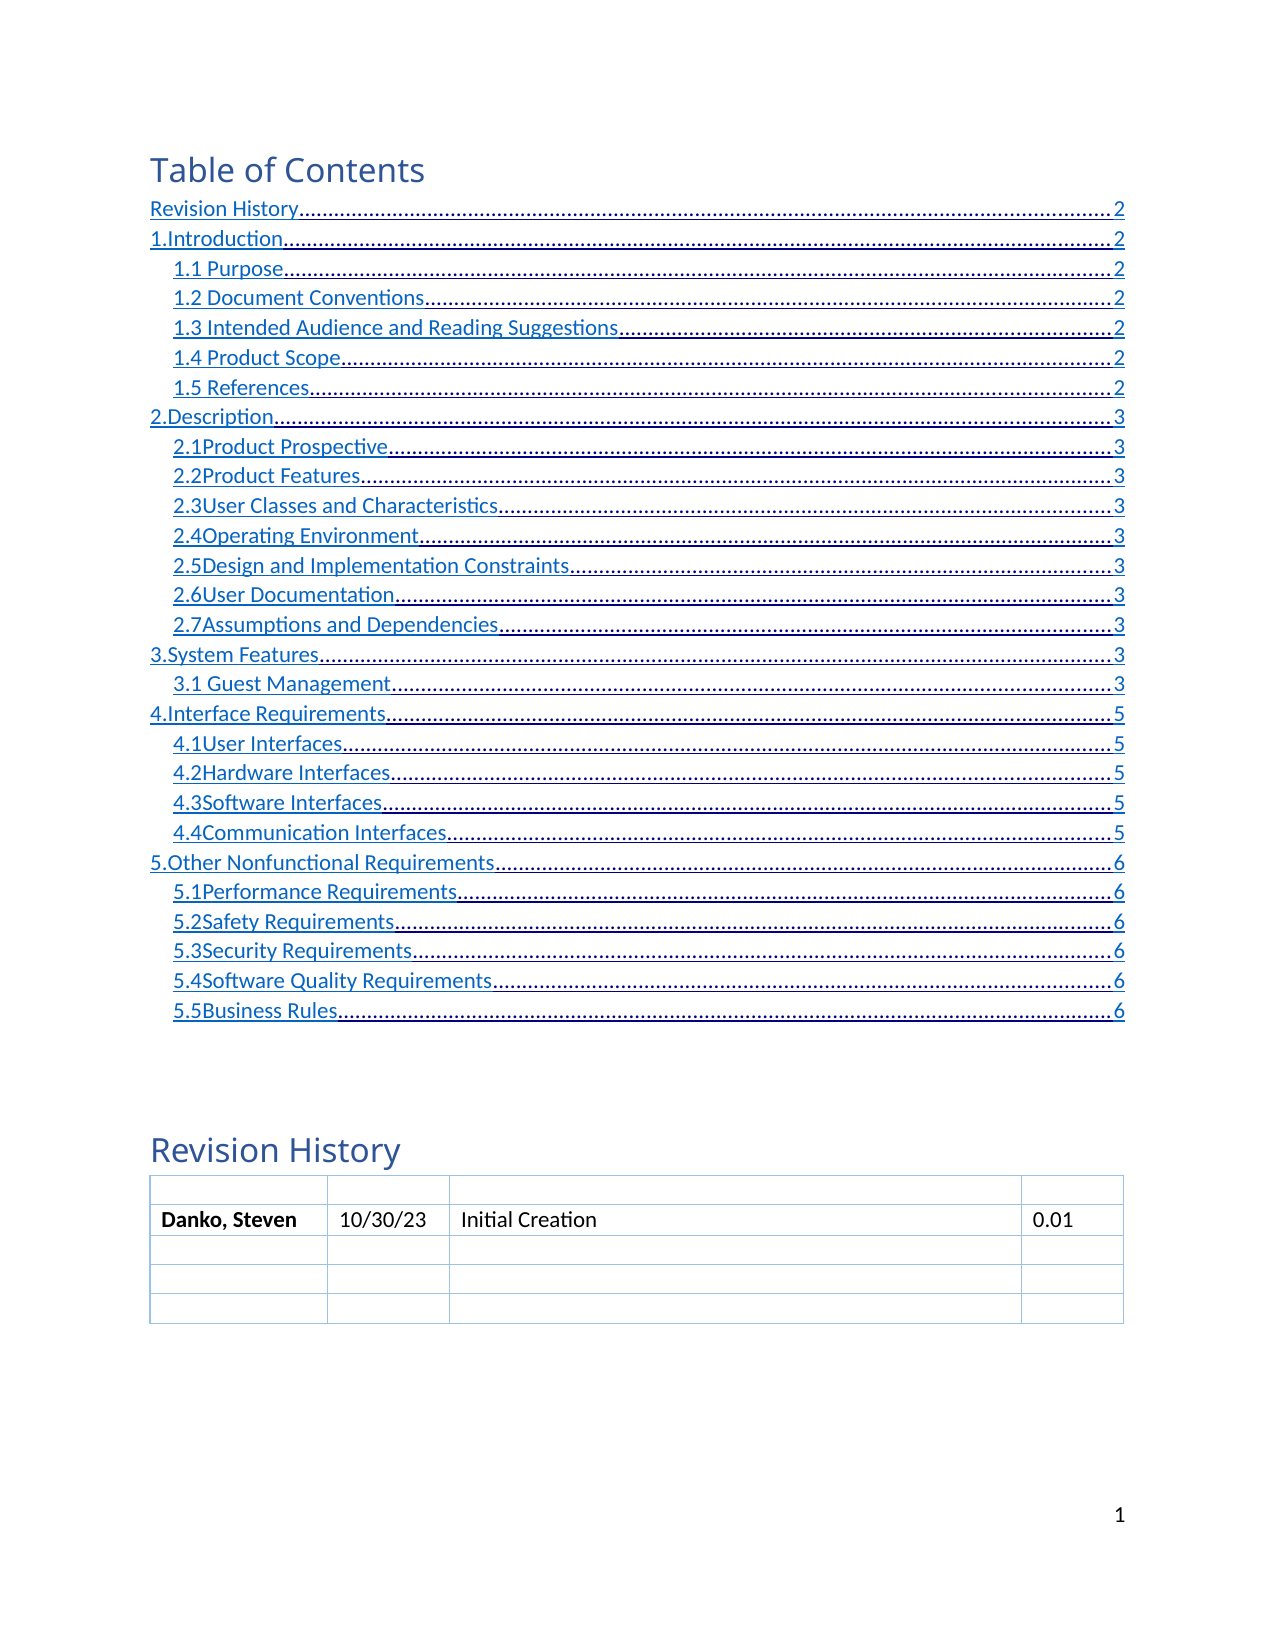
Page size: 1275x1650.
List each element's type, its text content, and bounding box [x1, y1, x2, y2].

table_cell [151, 1265, 327, 1293]
text 4.2 Hardware Interfaces 5 [173, 758, 1125, 783]
table_cell [1022, 1294, 1123, 1322]
text 4.3 Software Interfaces 5 [173, 788, 1125, 812]
text 1.4 Product Scope 2 [173, 343, 1125, 367]
text 2.6 User Documentation 3 [173, 580, 1125, 604]
text 4.1 User Interfaces 5 [173, 729, 1125, 753]
table_cell [328, 1236, 449, 1264]
table_cell [328, 1265, 449, 1293]
text 5.1 Performance Requirements 6 [173, 877, 1125, 901]
table_header Name [151, 1176, 327, 1204]
text 3. System Features 3 [150, 640, 1125, 664]
text Revision History 2 [150, 194, 1125, 219]
table_cell [450, 1265, 1021, 1293]
table_cell Initial Creation [450, 1205, 1021, 1235]
text 4. Interface Requirements 5 [150, 699, 1125, 723]
text 1. Introduction 2 [150, 224, 1125, 248]
table_header Date [328, 1176, 449, 1204]
table_cell [151, 1236, 327, 1264]
table_cell [450, 1236, 1021, 1264]
table_cell [151, 1294, 327, 1322]
text 2.3 User Classes and Characteristics 3 [173, 491, 1125, 516]
text 2.2 Product Features 3 [173, 462, 1125, 486]
table_cell 0.01 [1022, 1205, 1123, 1235]
text 1.1 Purpose 2 [173, 254, 1125, 278]
text 4.4 Communication Interfaces 5 [173, 818, 1125, 842]
table_cell Danko, Steven [151, 1205, 327, 1235]
table_cell [1022, 1236, 1123, 1264]
text 2. Description 3 [150, 402, 1125, 426]
table_cell [1022, 1265, 1123, 1293]
text 5.4 Software Quality Requirements 6 [173, 966, 1125, 991]
table_header Reason for Change [450, 1176, 1021, 1204]
text 2.4 Operating Environment 3 [173, 521, 1125, 545]
table_cell [450, 1294, 1021, 1322]
text 3.1 Guest Management 3 [173, 669, 1125, 694]
table_cell [328, 1294, 449, 1322]
table_cell 10/30/23 [328, 1205, 449, 1235]
text 5.2 Safety Requirements 6 [173, 907, 1125, 931]
text 2.5 Design and Implementation Constraints 3 [173, 551, 1125, 575]
text 1.5 References 2 [173, 373, 1125, 397]
text 5. Other Nonfunctional Requirements 6 [150, 848, 1125, 872]
text 2.1 Product Prospective 3 [173, 432, 1125, 456]
subtitle Revision History [150, 1127, 1125, 1172]
subtitle Table of Contents [150, 146, 1125, 192]
text 2.7 Assumptions and Dependencies 3 [173, 610, 1125, 634]
table_header Version [1022, 1176, 1123, 1204]
text 5.3 Security Requirements 6 [173, 937, 1125, 961]
text 1.2 Document Conventions 2 [173, 283, 1125, 308]
text 5.5 Business Rules 6 [173, 996, 1125, 1020]
text 1.3 Intended Audience and Reading Suggestions 2 [173, 313, 1125, 337]
